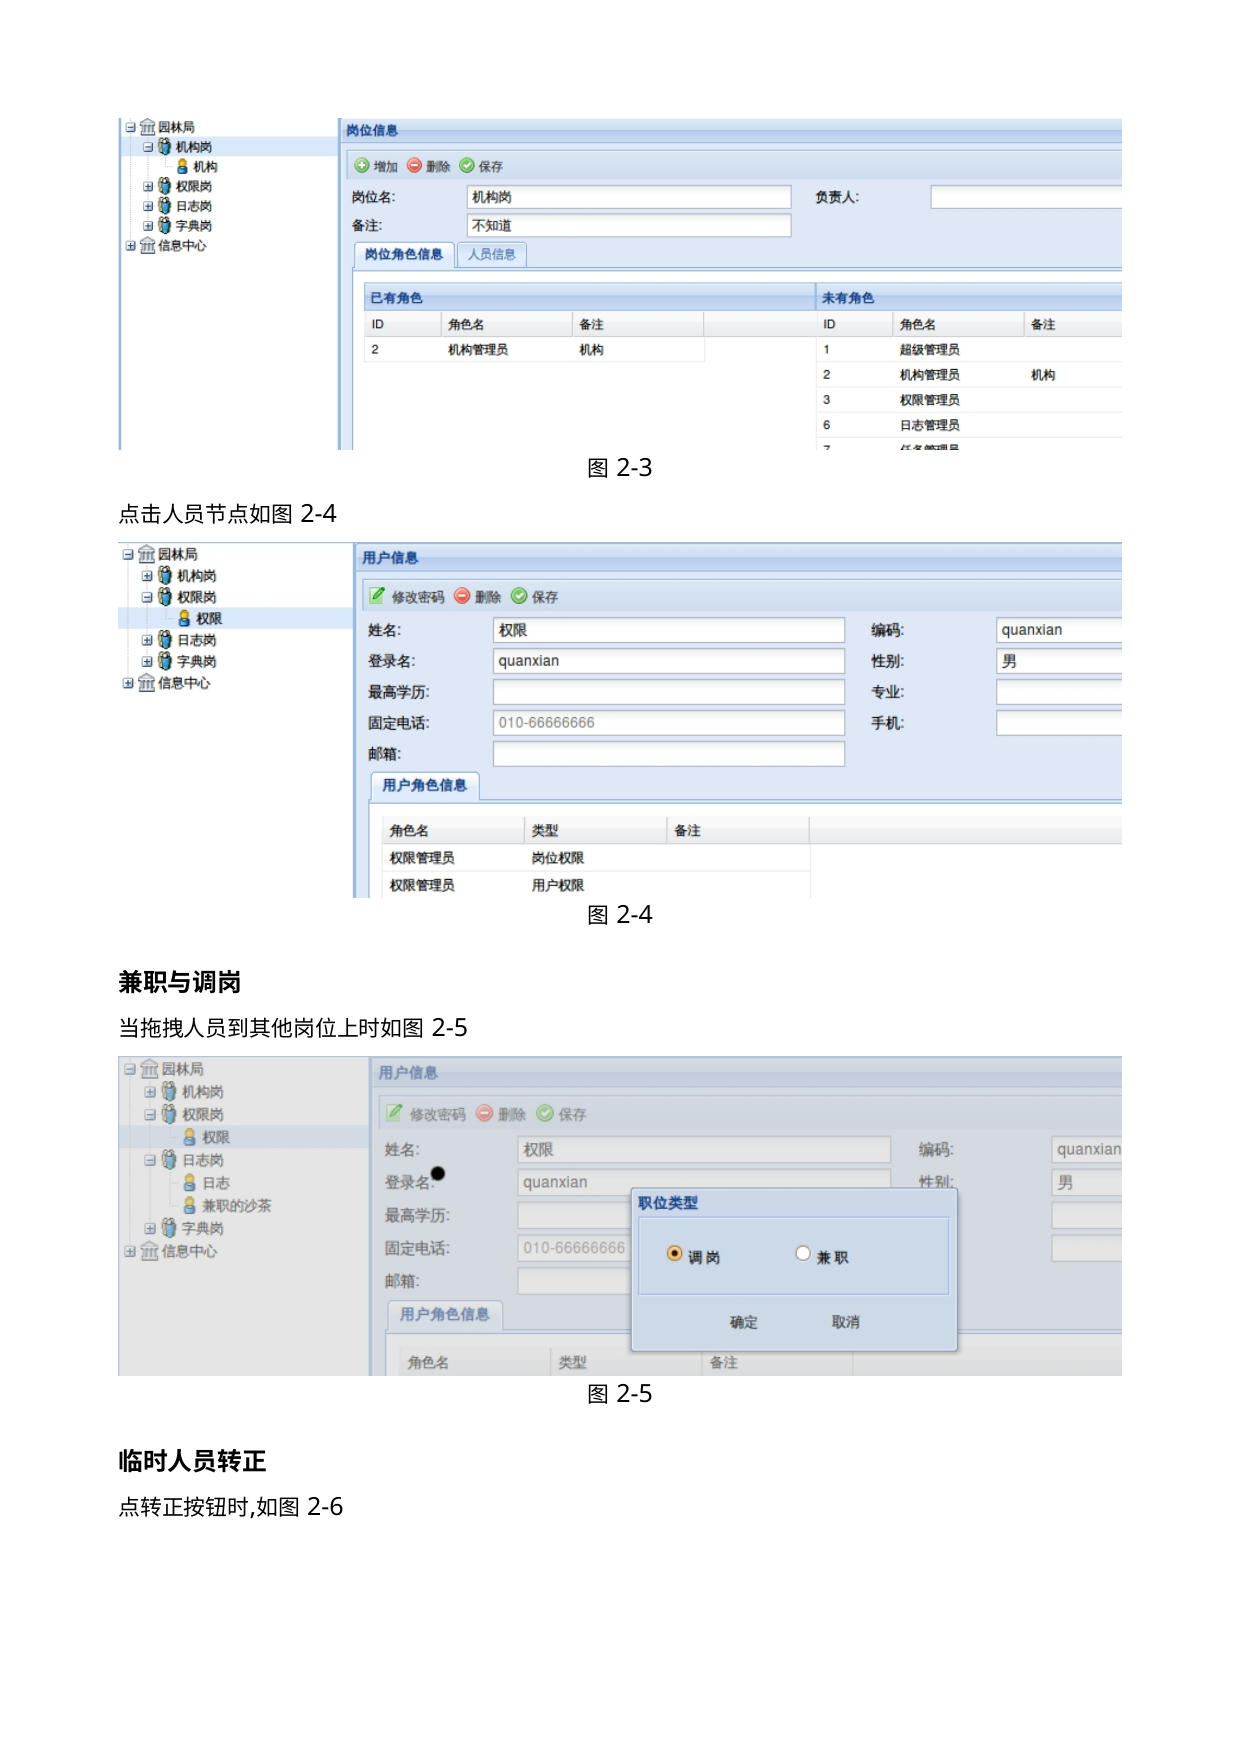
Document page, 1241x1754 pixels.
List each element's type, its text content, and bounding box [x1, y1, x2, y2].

picture [118, 118, 1122, 450]
text 点转正按钮时,如图 2-6 [118, 1488, 1122, 1522]
subtitle 兼职与调岗 [118, 969, 1122, 998]
text 图 2-5 [118, 1376, 1122, 1409]
subtitle 临时人员转正 [118, 1447, 1122, 1476]
text 图 2-3 [118, 450, 1122, 483]
picture [118, 1056, 1122, 1376]
text 点击人员节点如图 2-4 [118, 496, 1122, 530]
text 图 2-4 [118, 898, 1122, 931]
picture [118, 542, 1122, 898]
text 当拖拽人员到其他岗位上时如图 2-5 [118, 1010, 1122, 1044]
